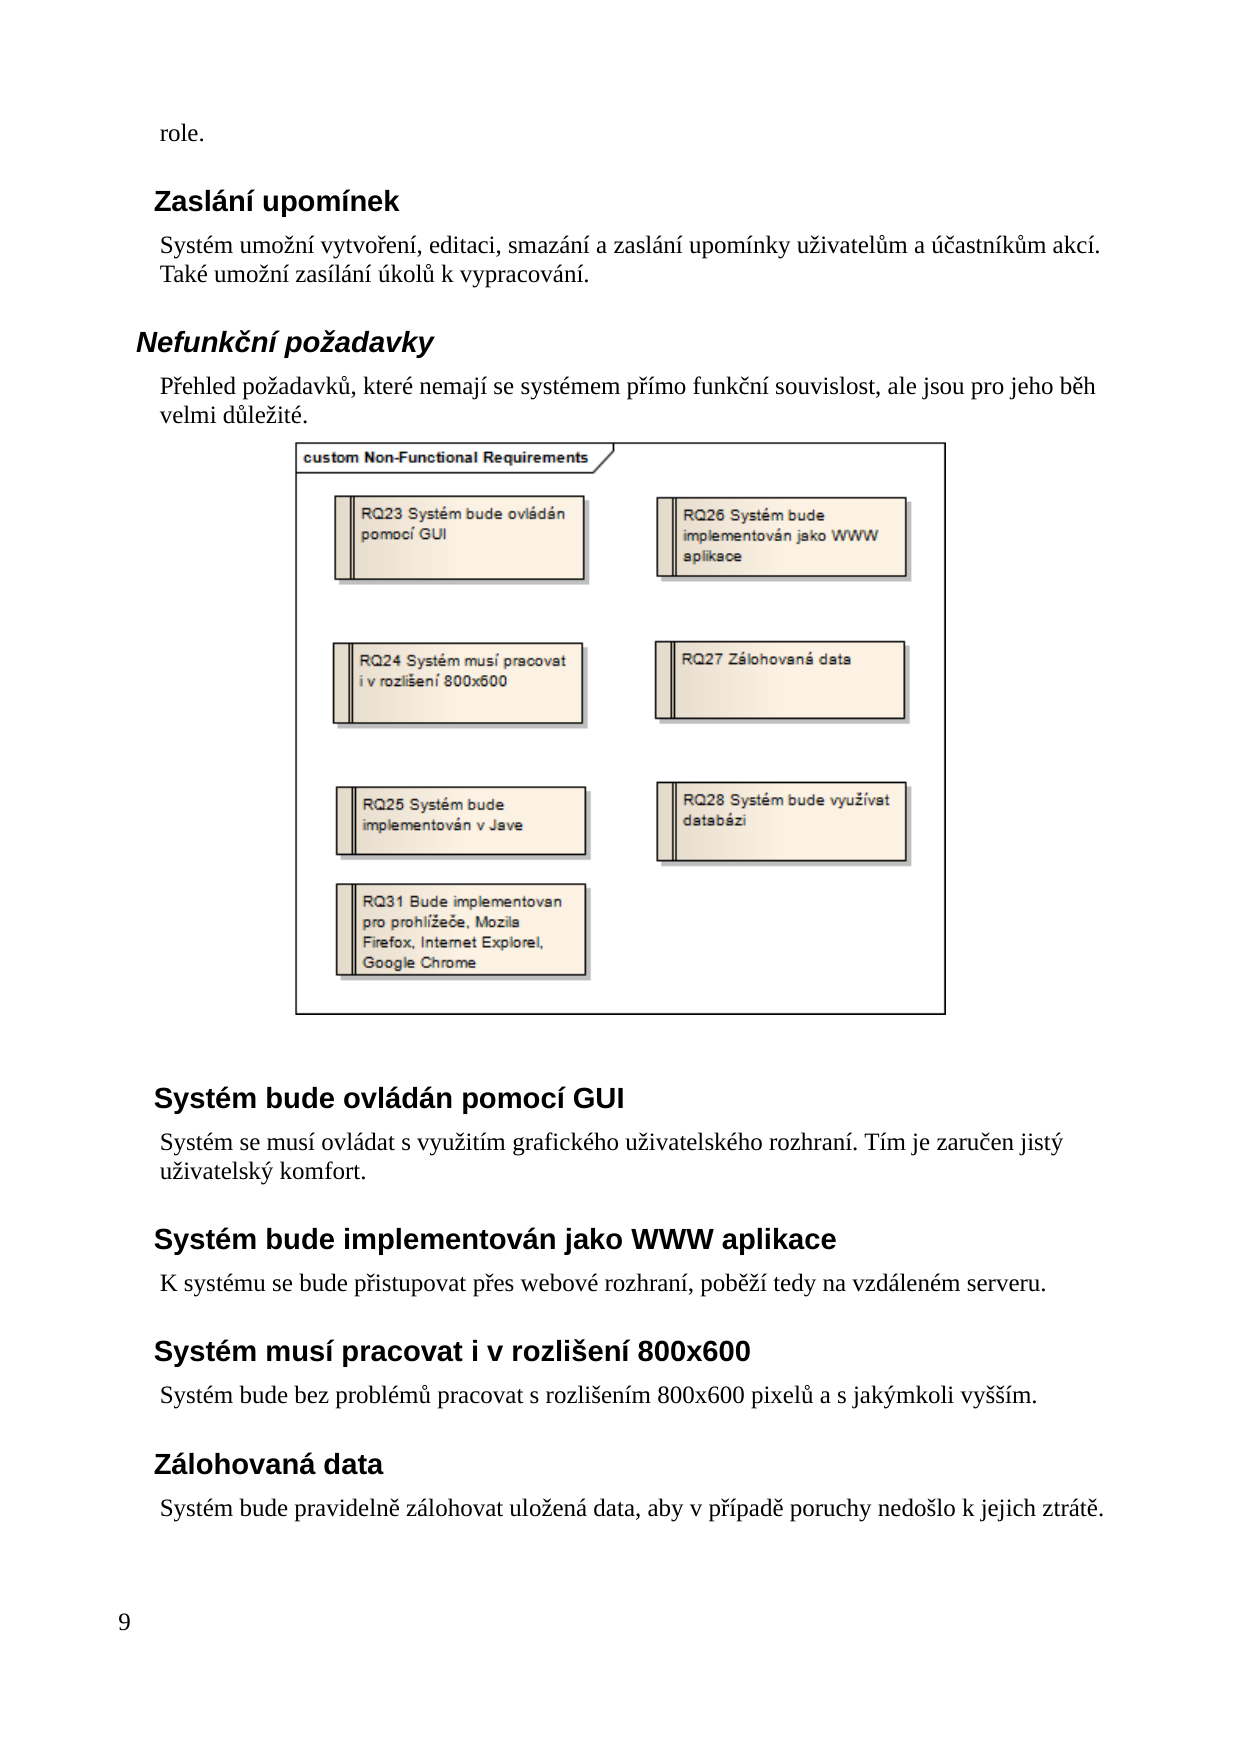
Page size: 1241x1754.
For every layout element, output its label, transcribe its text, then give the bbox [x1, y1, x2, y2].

subtitle Systém bude implementován jako WWW aplikace [153, 1222, 1122, 1256]
subtitle Nefunkční požadavky [136, 325, 1122, 359]
text role. [159, 118, 1122, 147]
text Systém umožní vytvoření, editaci, smazání a zaslání upomínky uživatelům a účastníkům akcí. Také umožní zasílání úkolů k vypracování. [159, 230, 1122, 288]
subtitle Zálohovaná data [153, 1447, 1122, 1480]
text Systém se musí ovládat s využitím grafického uživatelského rozhraní. Tím je zaručen jistý uživatelský komfort. [159, 1127, 1122, 1185]
subtitle Zaslání upomínek [153, 184, 1122, 218]
subtitle Systém musí pracovat i v rozlišení 800x600 [153, 1334, 1122, 1368]
text Systém bude pravidelně zálohovat uložená data, aby v případě poruchy nedošlo k jejich ztrátě. [159, 1493, 1122, 1522]
text Systém bude bez problémů pracovat s rozlišením 800x600 pixelů a s jakýmkoli vyšším. [159, 1381, 1122, 1409]
text K systému se bude přistupovat přes webové rozhraní, poběží tedy na vzdáleném serveru. [159, 1268, 1122, 1297]
subtitle Systém bude ovládán pomocí GUI [153, 1081, 1122, 1115]
picture [294, 441, 946, 1015]
text Přehled požadavků, které nemají se systémem přímo funkční souvislost, ale jsou pro jeho běh velmi důležité. [159, 371, 1122, 429]
